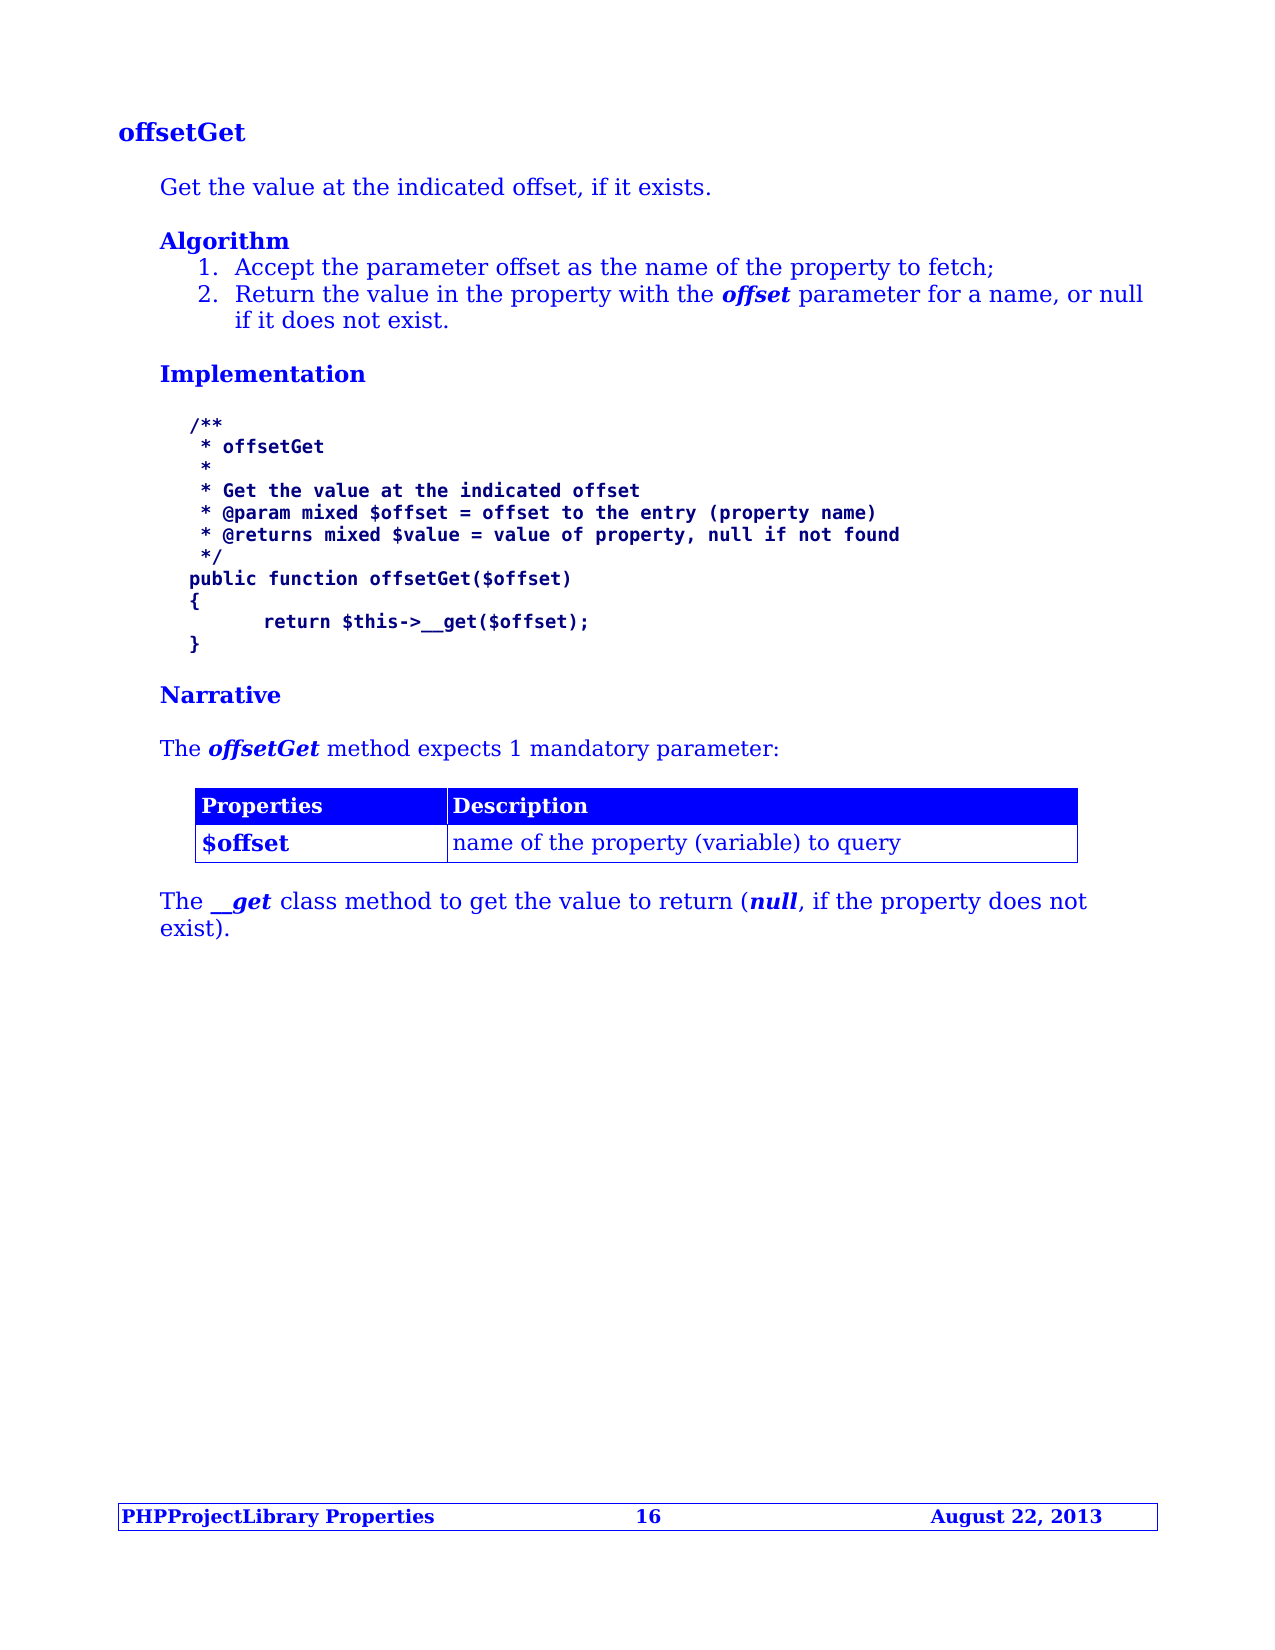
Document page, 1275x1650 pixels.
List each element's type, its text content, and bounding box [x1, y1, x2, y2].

list * Get the value at the indicated offset [189, 480, 1157, 502]
text Algorithm [159, 227, 1157, 254]
list return $this->__get($offset); [189, 611, 1157, 633]
title offsetGet [118, 118, 1157, 147]
text Get the value at the indicated offset, if it exists. [159, 174, 1157, 201]
list * @param mixed $offset = offset to the entry (property name) [189, 502, 1157, 524]
list */ [189, 546, 1157, 568]
list } [189, 633, 1157, 655]
table_cell name of the property (variable) to query [448, 825, 1077, 862]
list Return the value in the property with the offset parameter for a name, or null if it does not exist. [197, 281, 1157, 334]
text The __get class method to get the value to return (null, if the property does not exist). [159, 888, 1157, 942]
text The offsetGet method expects 1 mandatory parameter: [159, 735, 1157, 761]
list * [189, 458, 1157, 480]
list { [189, 589, 1157, 611]
list * offsetGet [189, 436, 1157, 458]
list /** [189, 414, 1157, 436]
table_header Description [448, 789, 1077, 824]
list * @returns mixed $value = value of property, null if not found [189, 524, 1157, 546]
text Narrative [159, 682, 1157, 709]
table_header Properties [196, 789, 447, 824]
text Implementation [159, 361, 1157, 388]
table_cell $offset [196, 825, 447, 862]
list public function offsetGet($offset) [189, 568, 1157, 589]
list Accept the parameter offset as the name of the property to fetch; [197, 254, 1157, 281]
